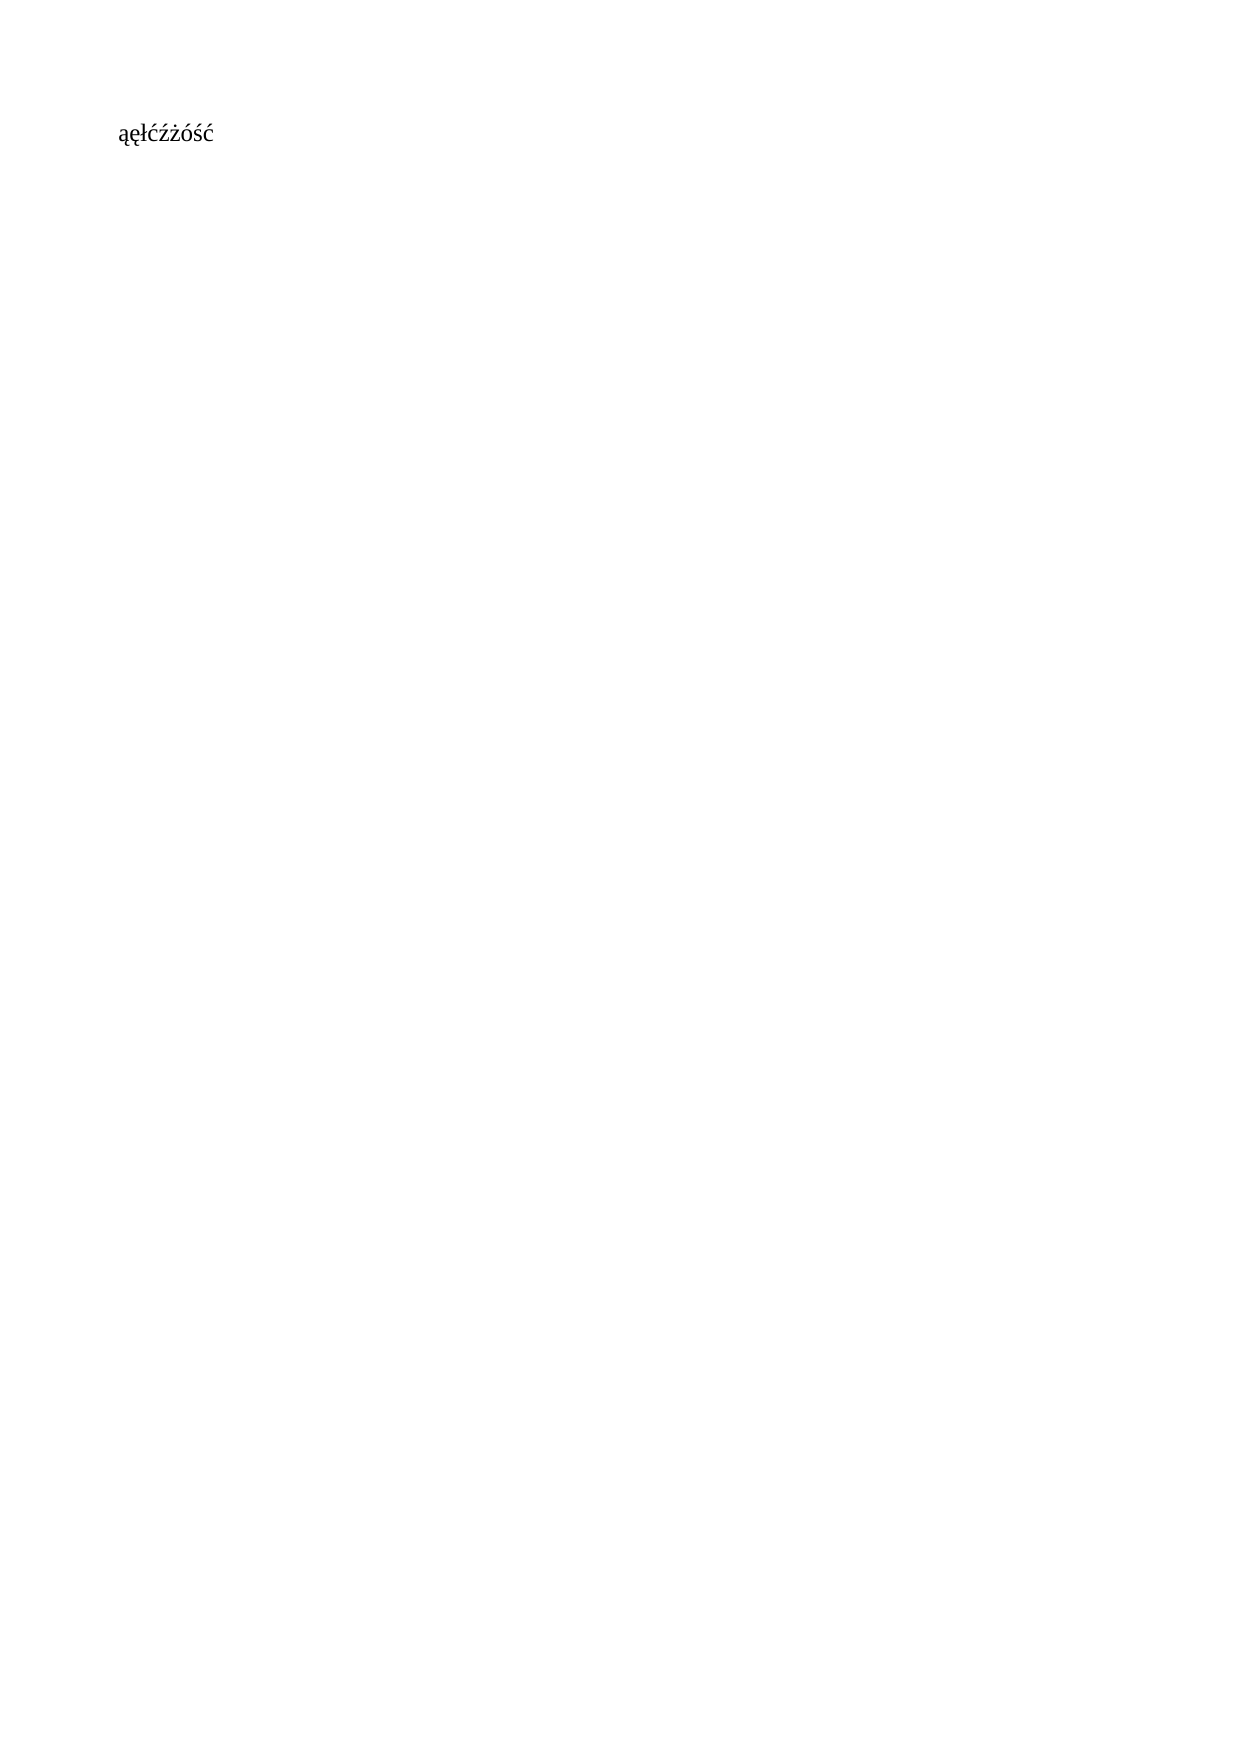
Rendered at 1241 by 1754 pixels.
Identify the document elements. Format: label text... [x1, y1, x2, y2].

text ąęłćźżóść [118, 118, 1122, 147]
